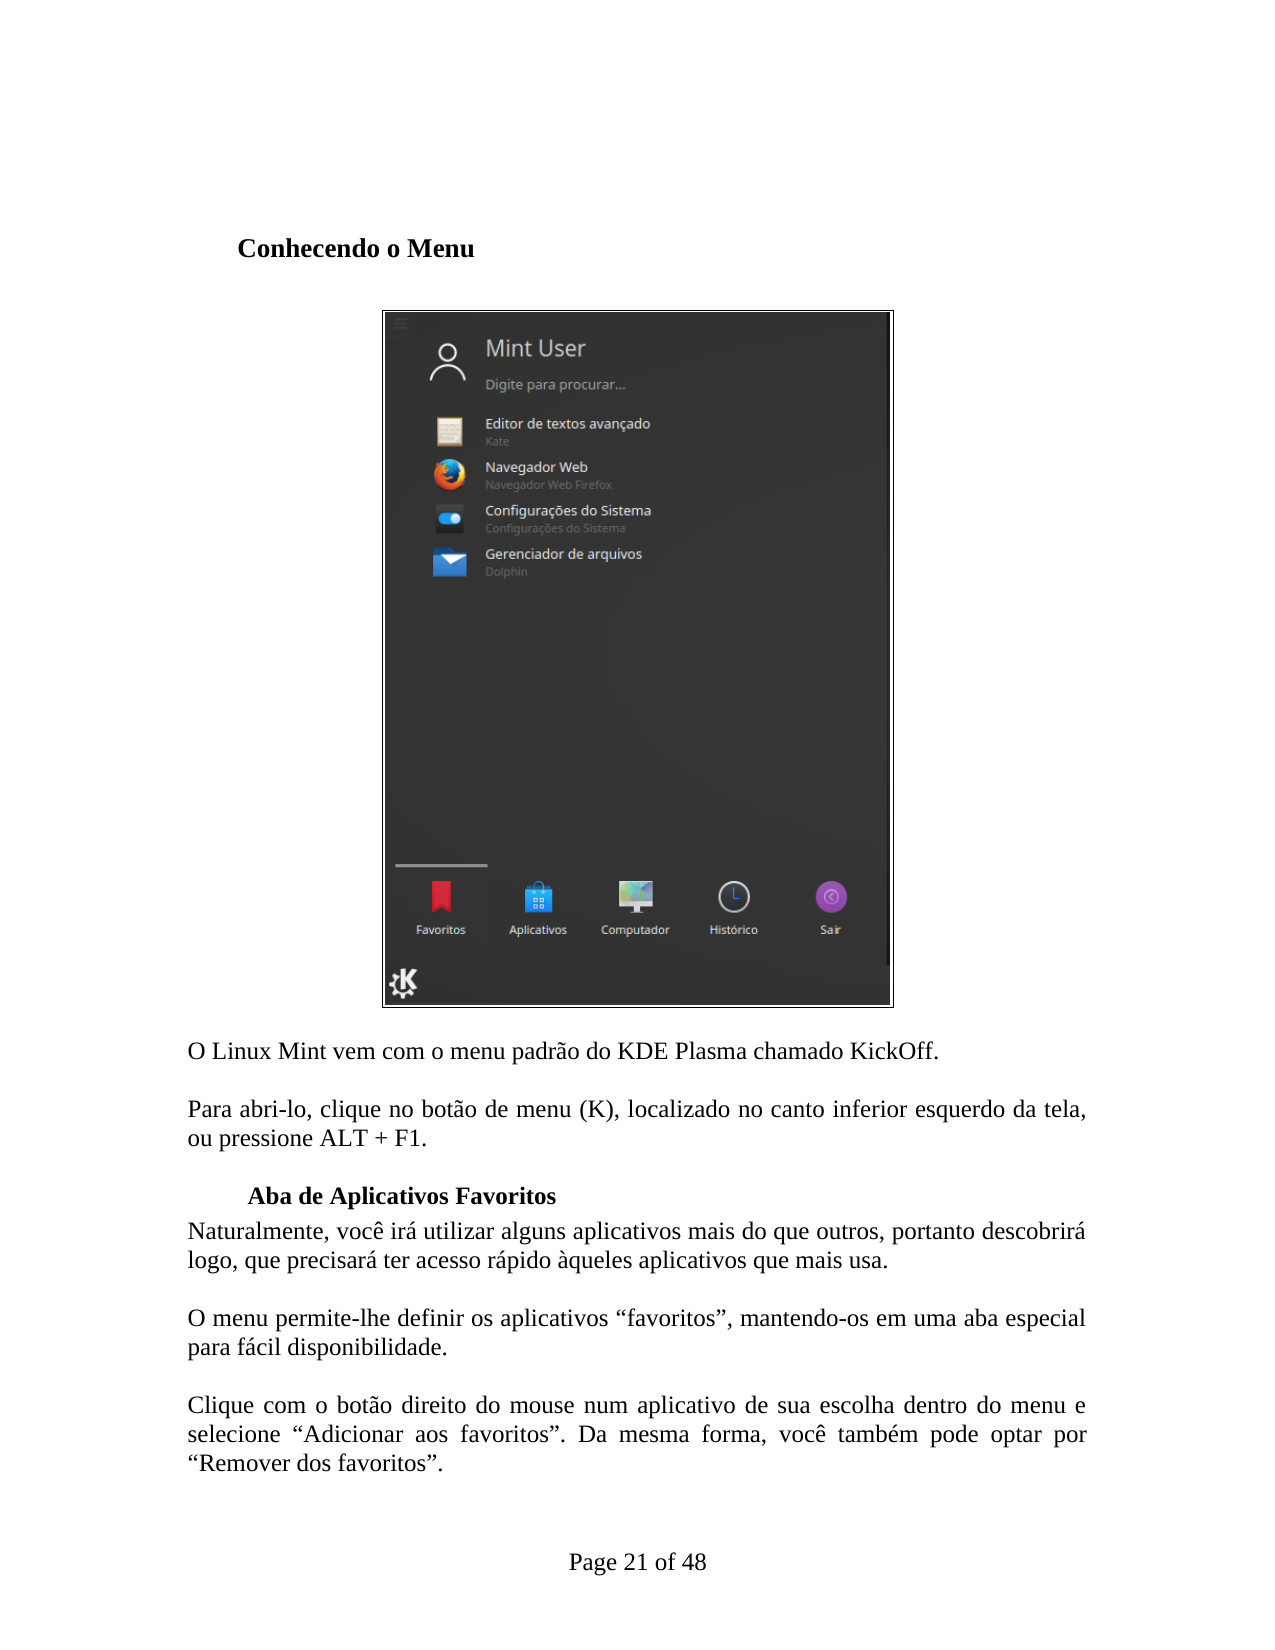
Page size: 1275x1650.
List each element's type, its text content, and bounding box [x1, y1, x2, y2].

text Naturalmente, você irá utilizar alguns aplicativos mais do que outros, portanto descobrirá logo, que precisará ter acesso rápido àqueles aplicativos que mais usa. [187, 1216, 1087, 1274]
text Clique com o botão direito do mouse num aplicativo de sua escolha dentro do menu e selecione “Adicionar aos favoritos”. Da mesma forma, você também pode optar por “Remover dos favoritos”. [187, 1390, 1087, 1477]
text O menu permite-lhe definir os aplicativos “favoritos”, mantendo-os em uma aba especial para fácil disponibilidade. [187, 1303, 1087, 1361]
text O Linux Mint vem com o menu padrão do KDE Plasma chamado KickOff. [187, 1036, 1087, 1065]
subtitle Conhecendo o Menu [187, 232, 1087, 263]
subtitle Aba de Aplicativos Favoritos [187, 1181, 1087, 1210]
picture [385, 312, 890, 1005]
text Para abri-lo, clique no botão de menu (K), localizado no canto inferior esquerdo da tela, ou pressione ALT + F1. [187, 1094, 1087, 1152]
